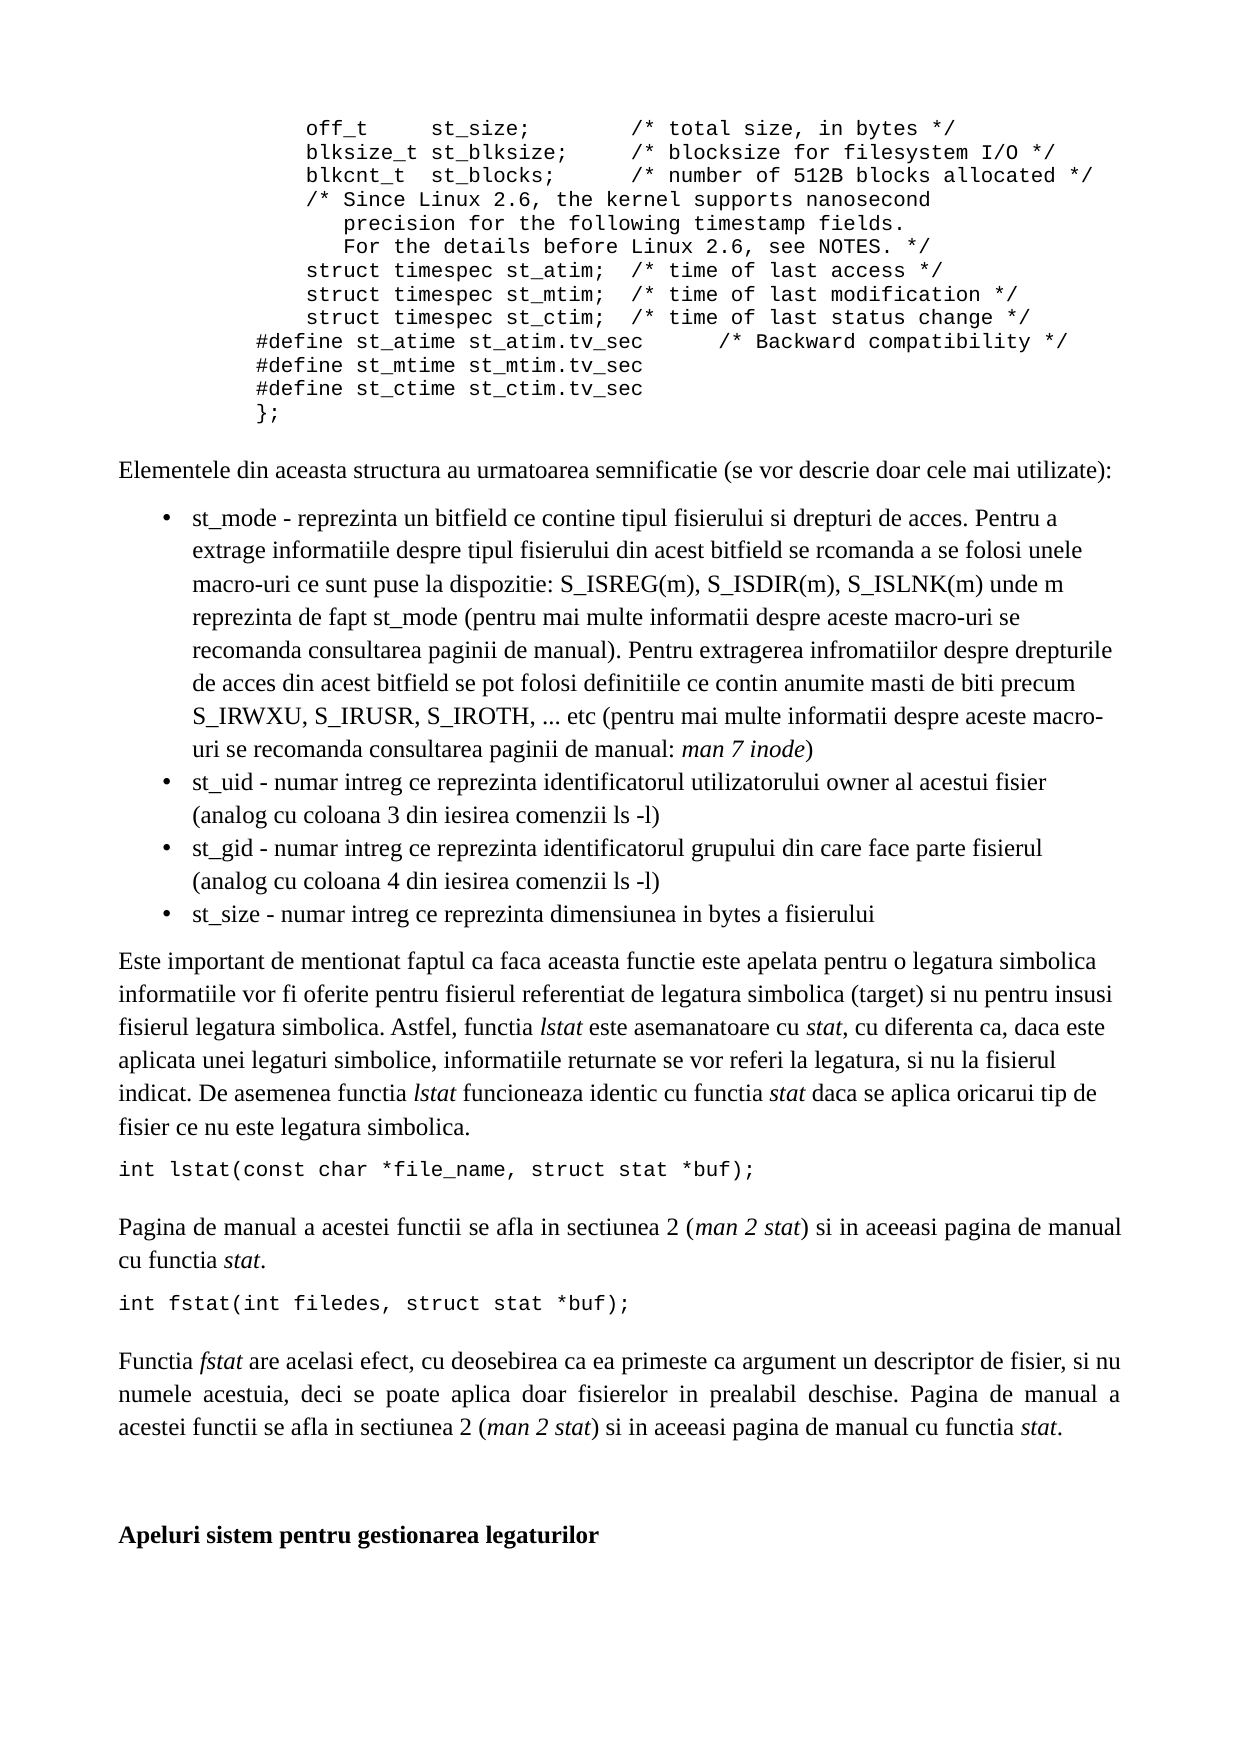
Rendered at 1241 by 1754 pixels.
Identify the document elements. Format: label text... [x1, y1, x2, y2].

text precision for the following timestamp fields. [118, 213, 1122, 236]
text Pagina de manual a acestei functii se afla in sectiunea 2 (man 2 stat) si in aceeasi pagina de manual cu functia stat. [118, 1212, 1122, 1274]
text off_t st_size; /* total size, in bytes */ [118, 118, 1122, 142]
text struct timespec st_atim; /* time of last access */ [118, 260, 1122, 284]
text struct timespec st_mtim; /* time of last modification */ [118, 284, 1122, 307]
subtitle Apeluri sistem pentru gestionarea legaturilor [118, 1520, 1122, 1548]
text Functia fstat are acelasi efect, cu deosebirea ca ea primeste ca argument un descriptor de fisier, si nu numele acestuia, deci se poate aplica doar fisierelor in prealabil deschise. Pagina de manual a acestei functii se afla in sectiunea 2 (man 2 stat) si in aceeasi pagina de manual cu functia stat. [118, 1346, 1122, 1441]
text #define st_mtime st_mtim.tv_sec [118, 354, 1122, 378]
text #define st_atime st_atim.tv_sec /* Backward compatibility */ [118, 331, 1122, 354]
text #define st_ctime st_ctim.tv_sec [118, 378, 1122, 402]
text Elementele din aceasta structura au urmatoarea semnificatie (se vor descrie doar cele mai utilizate): [118, 455, 1122, 484]
list st_gid - numar intreg ce reprezinta identificatorul grupului din care face parte fisierul (analog cu coloana 4 din iesirea comenzii ls -l) [162, 833, 1122, 894]
list st_size - numar intreg ce reprezinta dimensiunea in bytes a fisierului [162, 899, 1122, 928]
text struct timespec st_ctim; /* time of last status change */ [118, 307, 1122, 331]
list st_mode - reprezinta un bitfield ce contine tipul fisierului si drepturi de acces. Pentru a extrage informatiile despre tipul fisierului din acest bitfield se rcomanda a se folosi unele macro-uri ce sunt puse la dispozitie: S_ISREG(m), S_ISDIR(m), S_ISLNK(m) unde m reprezinta de fapt st_mode (pentru mai multe informatii despre aceste macro-uri se recomanda consultarea paginii de manual). Pentru extragerea infromatiilor despre drepturile de acces din acest bitfield se pot folosi definitiile ce contin anumite masti de biti precum S_IRWXU, S_IRUSR, S_IROTH, ... etc (pentru mai multe informatii despre aceste macro-uri se recomanda consultarea paginii de manual: man 7 inode) [162, 503, 1122, 762]
text }; [118, 402, 1122, 426]
text blkcnt_t st_blocks; /* number of 512B blocks allocated */ [118, 165, 1122, 189]
text For the details before Linux 2.6, see NOTES. */ [118, 236, 1122, 260]
text int lstat(const char *file_name, struct stat *buf); [118, 1159, 1122, 1183]
text Este important de mentionat faptul ca faca aceasta functie este apelata pentru o legatura simbolica informatiile vor fi oferite pentru fisierul referentiat de legatura simbolica (target) si nu pentru insusi fisierul legatura simbolica. Astfel, functia lstat este asemanatoare cu stat, cu diferenta ca, daca este aplicata unei legaturi simbolice, informatiile returnate se vor referi la legatura, si nu la fisierul indicat. De asemenea functia lstat funcioneaza identic cu functia stat daca se aplica oricarui tip de fisier ce nu este legatura simbolica. [118, 946, 1122, 1140]
text /* Since Linux 2.6, the kernel supports nanosecond [118, 189, 1122, 213]
list st_uid - numar intreg ce reprezinta identificatorul utilizatorului owner al acestui fisier (analog cu coloana 3 din iesirea comenzii ls -l) [162, 767, 1122, 828]
text int fstat(int filedes, struct stat *buf); [118, 1293, 1122, 1317]
text blksize_t st_blksize; /* blocksize for filesystem I/O */ [118, 142, 1122, 165]
